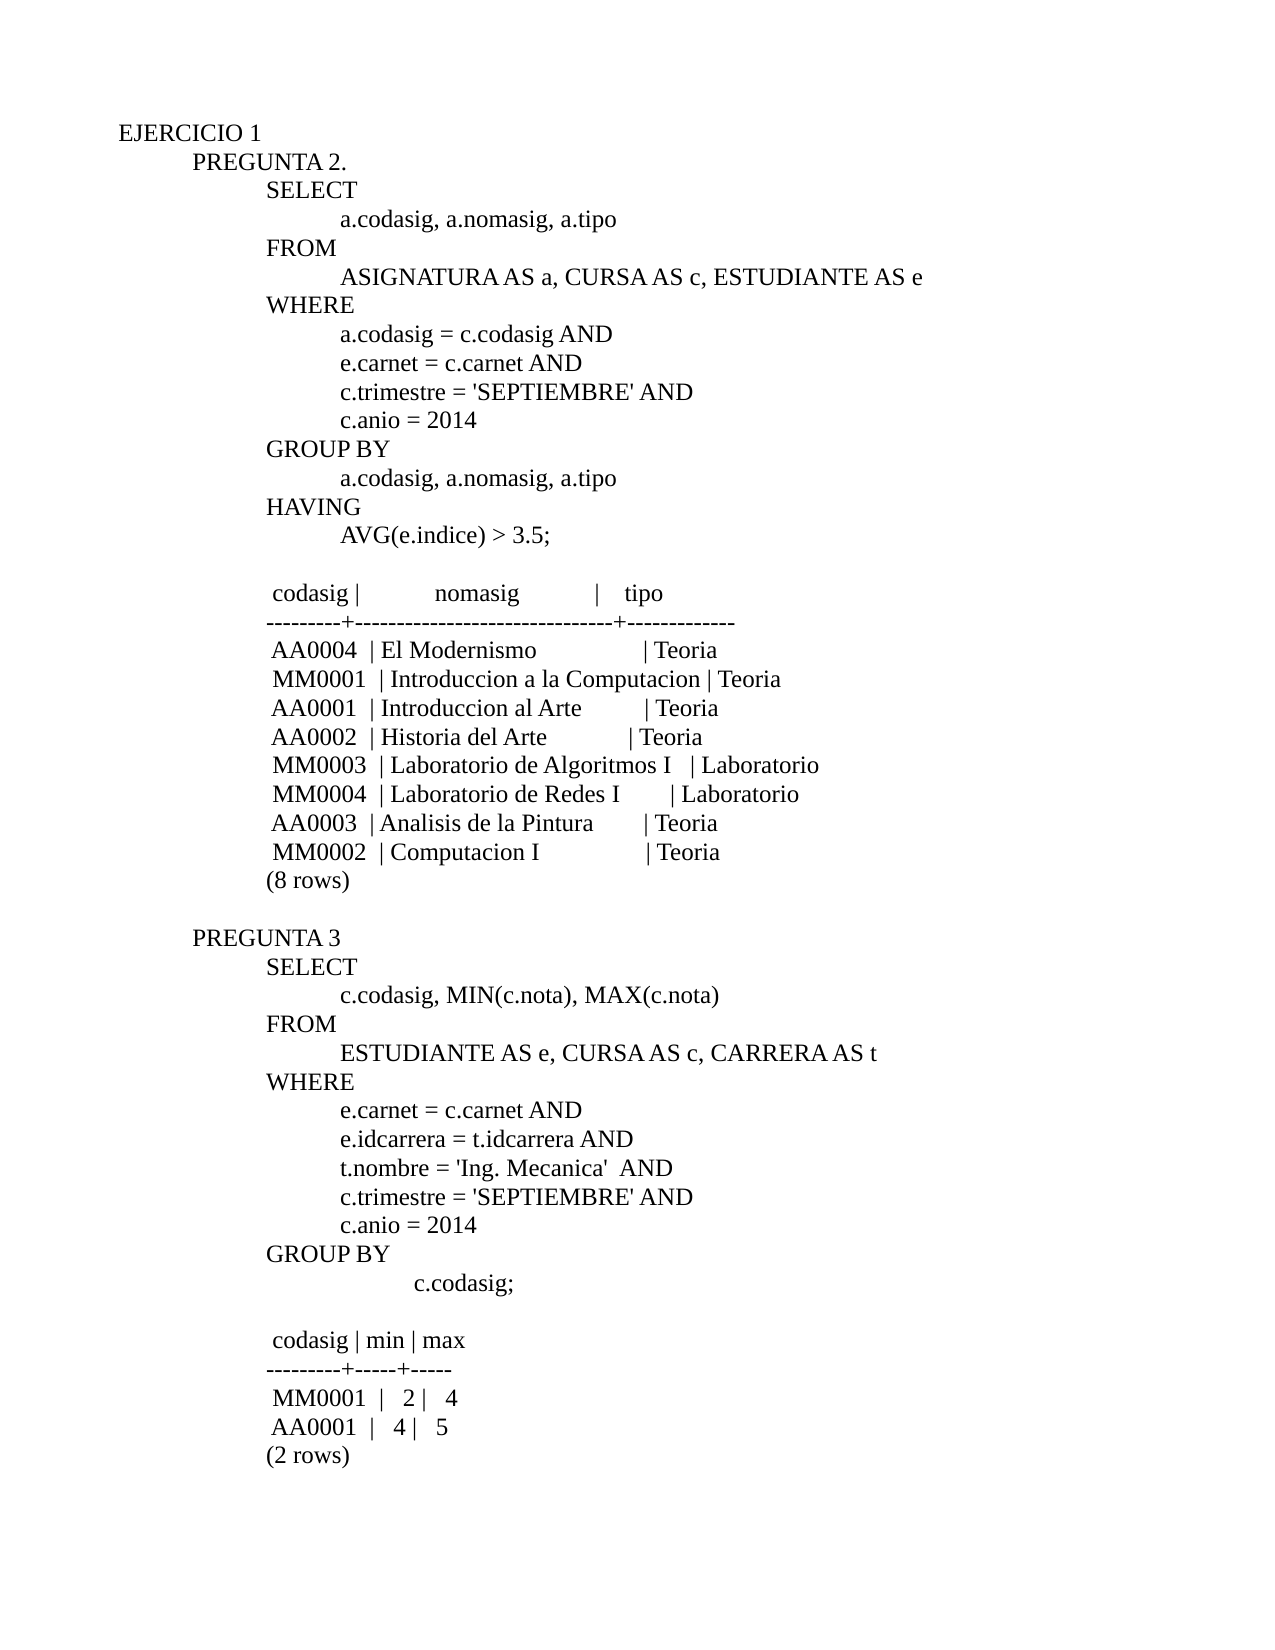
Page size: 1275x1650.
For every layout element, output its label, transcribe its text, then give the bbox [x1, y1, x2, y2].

text AA0001 | Introduccion al Arte | Teoria [266, 693, 1157, 722]
text ---------+-------------------------------+------------- [266, 607, 1157, 636]
text (8 rows) [266, 866, 1157, 894]
text a.codasig, a.nomasig, a.tipo [118, 463, 1157, 492]
text AA0004 | El Modernismo | Teoria [266, 636, 1157, 664]
text MM0004 | Laboratorio de Redes I | Laboratorio [266, 779, 1157, 808]
text AA0002 | Historia del Arte | Teoria [266, 722, 1157, 751]
text HAVING [118, 492, 1157, 521]
text MM0002 | Computacion I | Teoria [266, 837, 1157, 866]
text c.anio = 2014 [118, 406, 1157, 434]
text SELECT [118, 176, 1157, 204]
text EJERCICIO 1 [118, 118, 1157, 147]
text GROUP BY [118, 1239, 1157, 1268]
text a.codasig = c.codasig AND [118, 319, 1157, 348]
text FROM [118, 233, 1157, 262]
text e.carnet = c.carnet AND [118, 348, 1157, 377]
text PREGUNTA 2. [118, 147, 1157, 176]
text t.nombre = 'Ing. Mecanica' AND [118, 1153, 1157, 1182]
text GROUP BY [118, 434, 1157, 463]
text c.trimestre = 'SEPTIEMBRE' AND [118, 1182, 1157, 1211]
text c.trimestre = 'SEPTIEMBRE' AND [118, 377, 1157, 406]
text AVG(e.indice) > 3.5; [118, 521, 1157, 549]
text MM0001 | 2 | 4 [266, 1383, 1157, 1412]
text MM0001 | Introduccion a la Computacion | Teoria [266, 664, 1157, 693]
text ESTUDIANTE AS e, CURSA AS c, CARRERA AS t WHERE [118, 1038, 1157, 1096]
text a.codasig, a.nomasig, a.tipo [118, 204, 1157, 233]
text codasig | nomasig | tipo [266, 578, 1157, 607]
text (2 rows) [266, 1441, 1157, 1469]
text SELECT [118, 952, 1157, 981]
text AA0001 | 4 | 5 [266, 1412, 1157, 1441]
text MM0003 | Laboratorio de Algoritmos I | Laboratorio [266, 751, 1157, 779]
text c.codasig; [118, 1268, 1157, 1297]
text ---------+-----+----- [266, 1354, 1157, 1383]
text PREGUNTA 3 [118, 923, 1157, 952]
text AA0003 | Analisis de la Pintura | Teoria [266, 808, 1157, 837]
text ASIGNATURA AS a, CURSA AS c, ESTUDIANTE AS e WHERE [118, 262, 1157, 319]
text FROM [118, 1009, 1157, 1038]
text codasig | min | max [266, 1326, 1157, 1354]
text e.idcarrera = t.idcarrera AND [118, 1124, 1157, 1153]
text e.carnet = c.carnet AND [118, 1096, 1157, 1124]
text c.codasig, MIN(c.nota), MAX(c.nota) [118, 981, 1157, 1009]
text c.anio = 2014 [118, 1211, 1157, 1239]
